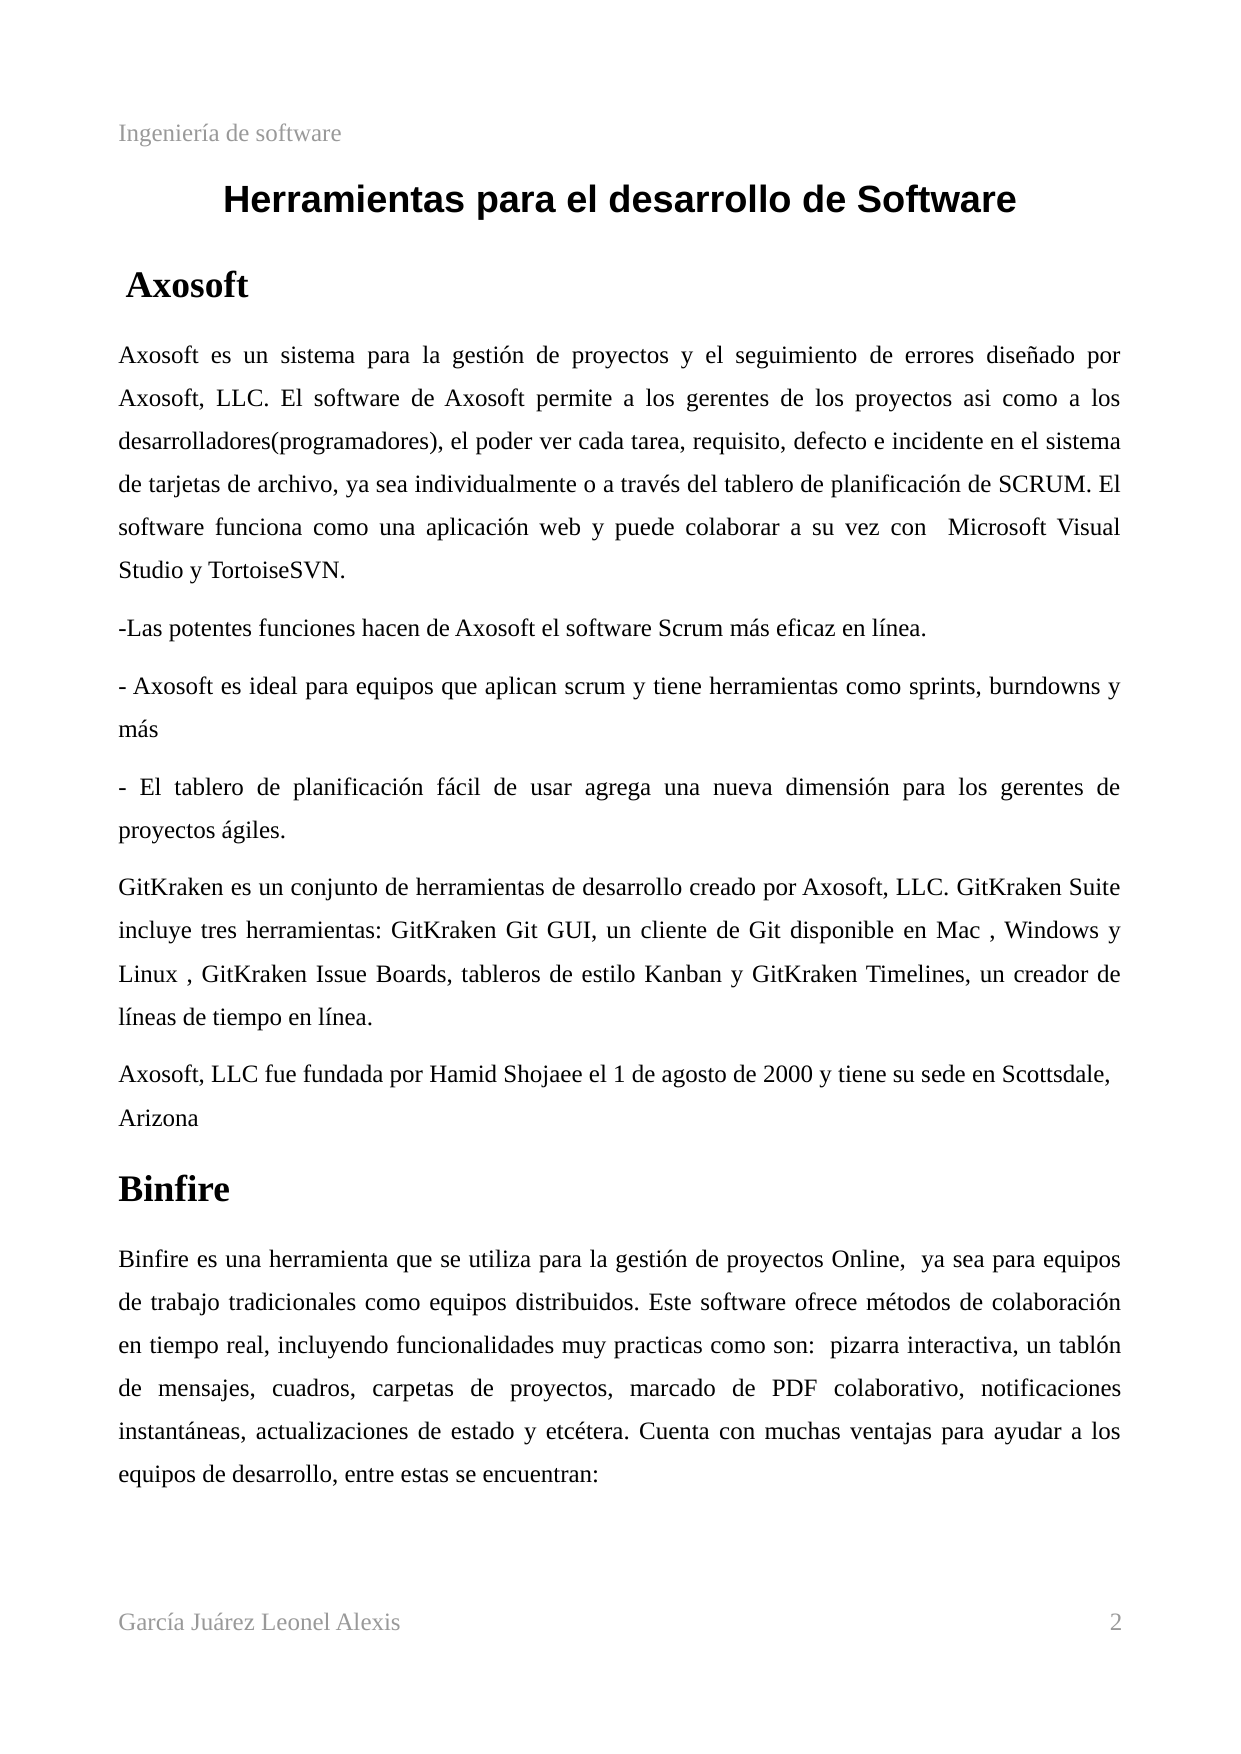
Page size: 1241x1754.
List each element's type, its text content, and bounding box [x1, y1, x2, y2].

text -Las potentes funciones hacen de Axosoft el software Scrum más eficaz en línea. [118, 613, 1122, 642]
subtitle Herramientas para el desarrollo de Software [118, 176, 1122, 220]
subtitle Axosoft [118, 263, 1122, 306]
text Axosoft es un sistema para la gestión de proyectos y el seguimiento de errores diseñado por Axosoft, LLC. El software de Axosoft permite a los gerentes de los proyectos asi como a los desarrolladores(programadores), el poder ver cada tarea, requisito, defecto e incidente en el sistema de tarjetas de archivo, ya sea individualmente o a través del tablero de planificación de SCRUM. El software funciona como una aplicación web y puede colaborar a su vez con Microsoft Visual Studio y TortoiseSVN. [118, 340, 1122, 584]
text - Axosoft es ideal para equipos que aplican scrum y tiene herramientas como sprints, burndowns y más [118, 671, 1122, 743]
text Axosoft, LLC fue fundada por Hamid Shojaee el 1 de agosto de 2000 y tiene su sede en Scottsdale, Arizona [118, 1059, 1122, 1131]
subtitle Binfire [118, 1167, 1122, 1210]
text Binfire es una herramienta que se utiliza para la gestión de proyectos Online, ya sea para equipos de trabajo tradicionales como equipos distribuidos. Este software ofrece métodos de colaboración en tiempo real, incluyendo funcionalidades muy practicas como son: pizarra interactiva, un tablón de mensajes, cuadros, carpetas de proyectos, marcado de PDF colaborativo, notificaciones instantáneas, actualizaciones de estado y etcétera. Cuenta con muchas ventajas para ayudar a los equipos de desarrollo, entre estas se encuentran: [118, 1244, 1122, 1488]
text - El tablero de planificación fácil de usar agrega una nueva dimensión para los gerentes de proyectos ágiles. [118, 772, 1122, 843]
text GitKraken es un conjunto de herramientas de desarrollo creado por Axosoft, LLC. GitKraken Suite incluye tres herramientas: GitKraken Git GUI, un cliente de Git disponible en Mac , Windows y Linux , GitKraken Issue Boards, tableros de estilo Kanban y GitKraken Timelines, un creador de líneas de tiempo en línea. [118, 872, 1122, 1031]
